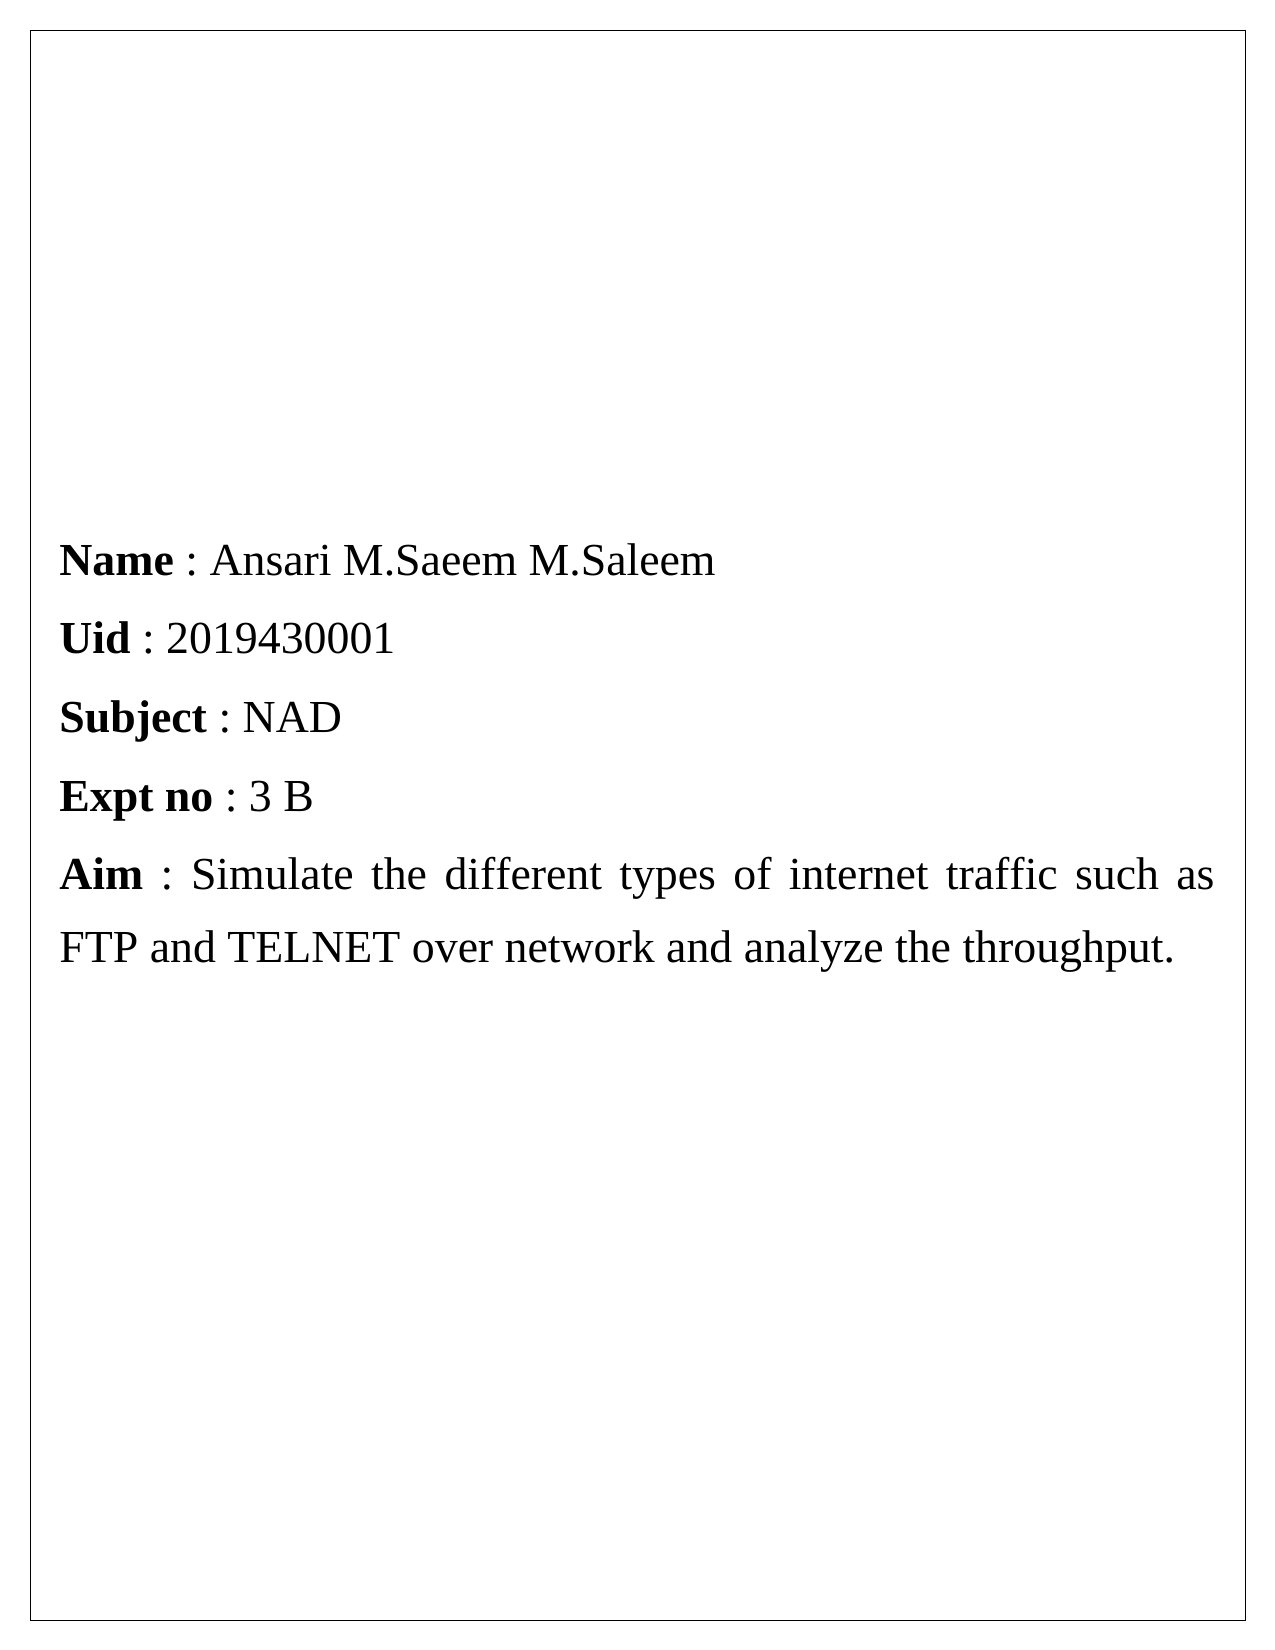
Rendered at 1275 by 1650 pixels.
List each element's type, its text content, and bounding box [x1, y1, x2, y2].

text Name : Ansari M.Saeem M.Saleem [59, 532, 1216, 585]
text Expt no : 3 B [59, 768, 1216, 821]
text Aim : Simulate the different types of internet traffic such as FTP and TELNET over network and analyze the throughput. [59, 847, 1216, 972]
text Uid : 2019430001 [59, 611, 1216, 663]
text Subject : NAD [59, 689, 1216, 742]
